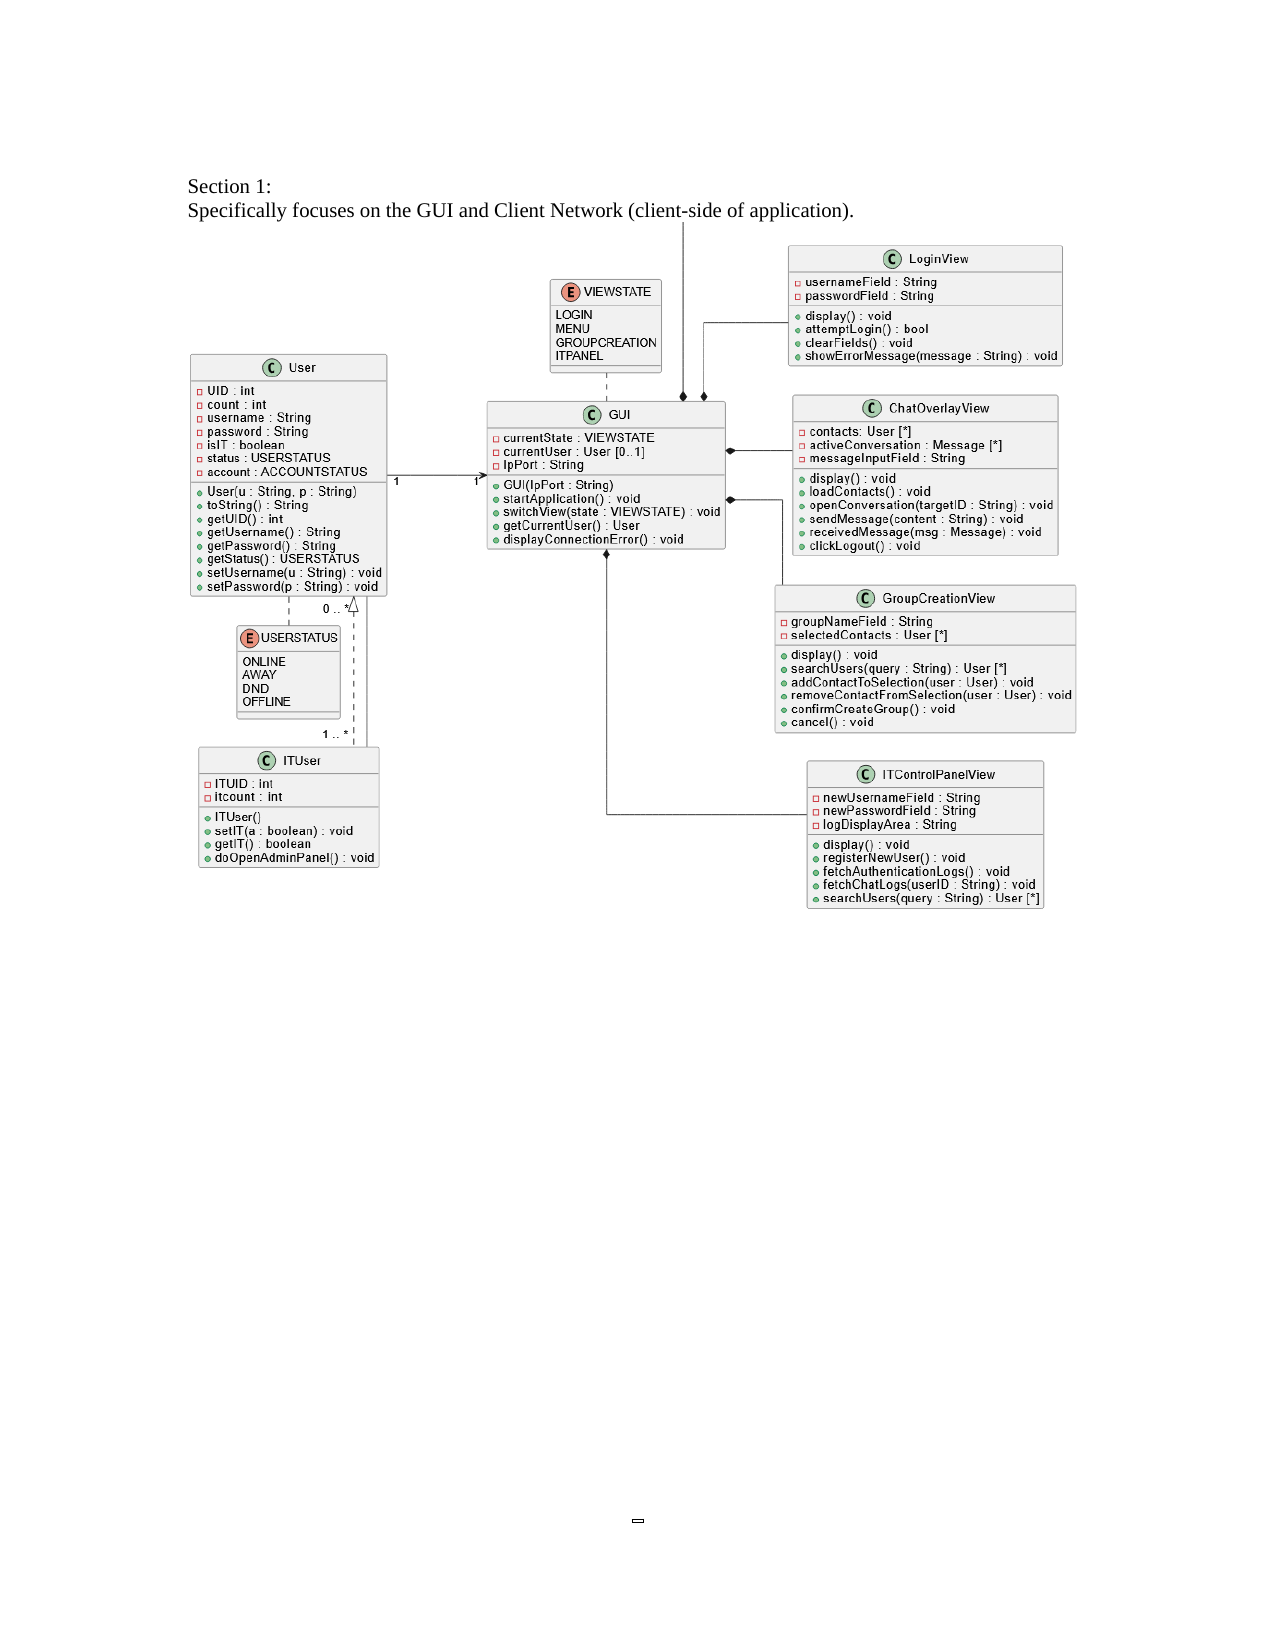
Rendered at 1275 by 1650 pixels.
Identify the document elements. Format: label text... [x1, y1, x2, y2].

text Section 1: [187, 174, 1087, 198]
text Specifically focuses on the GUI and Client Network (client-side of application). [187, 198, 1087, 222]
picture [187, 222, 1088, 913]
